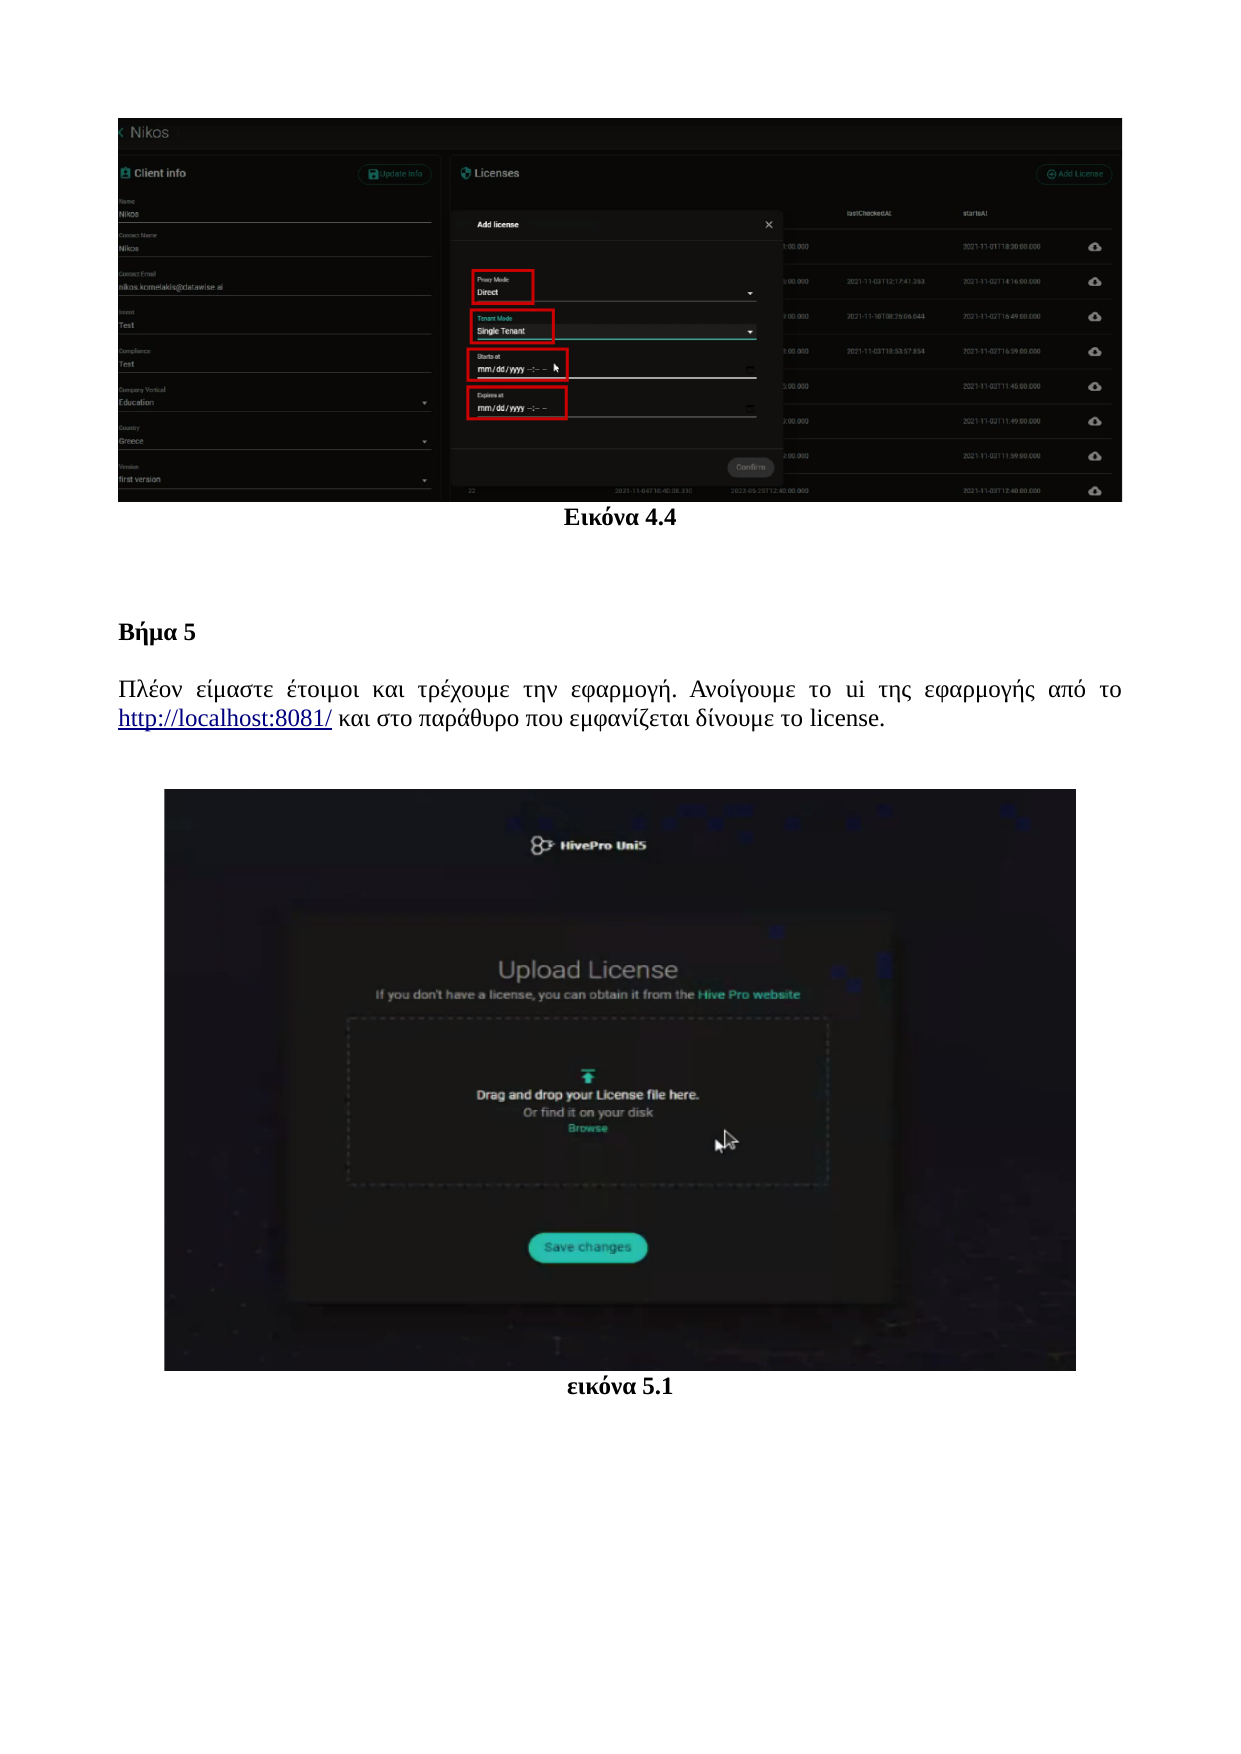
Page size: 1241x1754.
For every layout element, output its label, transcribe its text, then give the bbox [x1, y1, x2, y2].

text εικόνα 5.1 [118, 818, 1122, 1399]
text Βήμα 5 [118, 617, 1122, 646]
text Πλέον είμαστε έτοιμοι και τρέχουμε την εφαρμογή. Ανοίγουμε το ui της εφαρμογής από το http://localhost:8081/ και στο παράθυρο που εμφανίζεται δίνουμε το license. [118, 674, 1122, 732]
text Εικόνα 4.4 [118, 502, 1122, 531]
